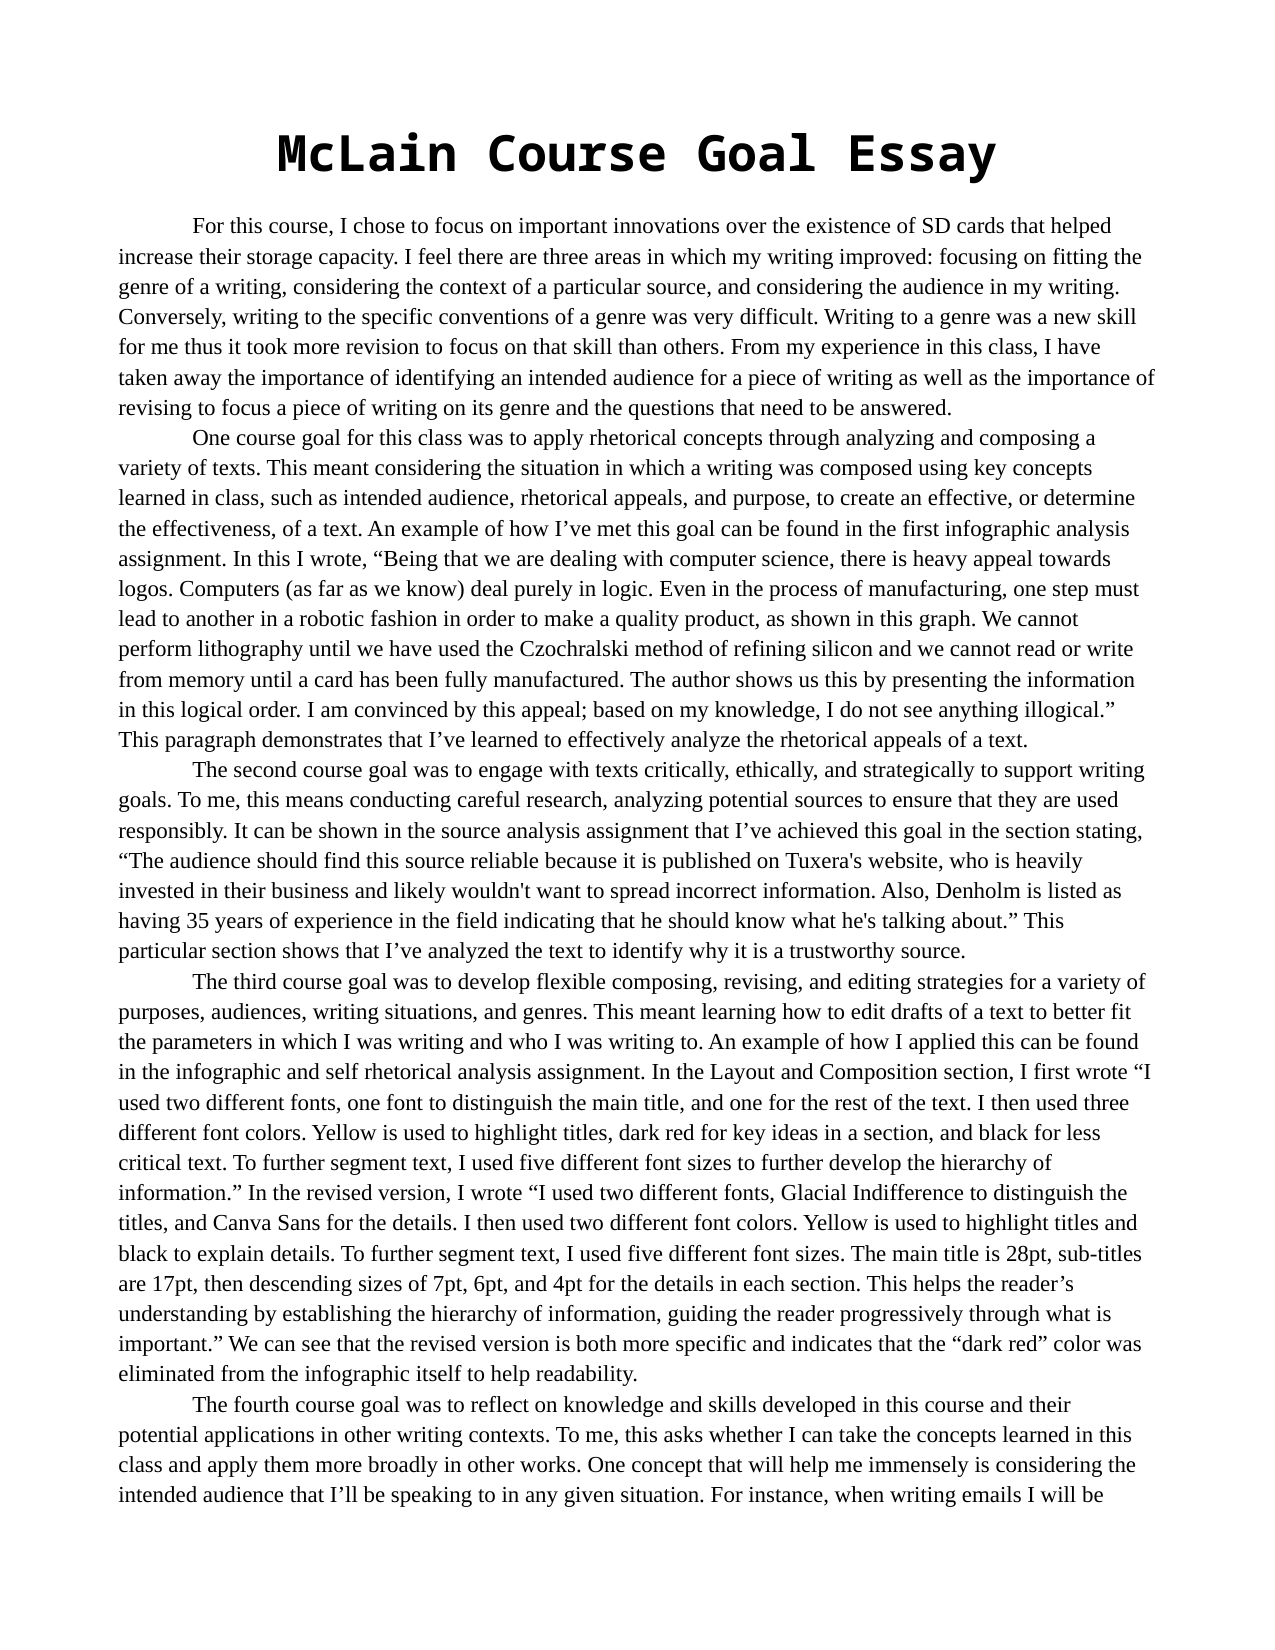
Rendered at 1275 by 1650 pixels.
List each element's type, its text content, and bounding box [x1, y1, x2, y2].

text McLain Course Goal Essay [118, 118, 1157, 186]
text The second course goal was to engage with texts critically, ethically, and strategically to support writing goals. To me, this means conducting careful research, analyzing potential sources to ensure that they are used responsibly. It can be shown in the source analysis assignment that I’ve achieved this goal in the section stating, “The audience should find this source reliable because it is published on Tuxera's website, who is heavily invested in their business and likely wouldn't want to spread incorrect information. Also, Denholm is listed as having 35 years of experience in the field indicating that he should know what he's talking about.” This particular section shows that I’ve analyzed the text to identify why it is a trustworthy source. [118, 756, 1157, 964]
text For this course, I chose to focus on important innovations over the existence of SD cards that helped increase their storage capacity. I feel there are three areas in which my writing improved: focusing on fitting the genre of a writing, considering the context of a particular source, and considering the audience in my writing. Conversely, writing to the specific conventions of a genre was very difficult. Writing to a genre was a new skill for me thus it took more revision to focus on that skill than others. From my experience in this class, I have taken away the importance of identifying an intended audience for a piece of writing as well as the importance of revising to focus a piece of writing on its genre and the questions that need to be answered. [118, 213, 1157, 420]
text The third course goal was to develop flexible composing, revising, and editing strategies for a variety of purposes, audiences, writing situations, and genres. This meant learning how to edit drafts of a text to better fit the parameters in which I was writing and who I was writing to. An example of how I applied this can be found in the infographic and self rhetorical analysis assignment. In the Layout and Composition section, I first wrote “I used two different fonts, one font to distinguish the main title, and one for the rest of the text. I then used three different font colors. Yellow is used to highlight titles, dark red for key ideas in a section, and black for less critical text. To further segment text, I used five different font sizes to further develop the hierarchy of information.” In the revised version, I wrote “I used two different fonts, Glacial Indifference to distinguish the titles, and Canva Sans for the details. I then used two different font colors. Yellow is used to highlight titles and black to explain details. To further segment text, I used five different font sizes. The main title is 28pt, sub-titles are 17pt, then descending sizes of 7pt, 6pt, and 4pt for the details in each section. This helps the reader’s understanding by establishing the hierarchy of information, guiding the reader progressively through what is important.” We can see that the revised version is both more specific and indicates that the “dark red” color was eliminated from the infographic itself to help readability. [118, 968, 1157, 1387]
text The fourth course goal was to reflect on knowledge and skills developed in this course and their potential applications in other writing contexts. To me, this asks whether I can take the concepts learned in this class and apply them more broadly in other works. One concept that will help me immensely is considering the intended audience that I’ll be speaking to in any given situation. For instance, when writing emails I will be [118, 1391, 1157, 1508]
text One course goal for this class was to apply rhetorical concepts through analyzing and composing a variety of texts. This meant considering the situation in which a writing was composed using key concepts learned in class, such as intended audience, rhetorical appeals, and purpose, to create an effective, or determine the effectiveness, of a text. An example of how I’ve met this goal can be found in the first infographic analysis assignment. In this I wrote, “Being that we are dealing with computer science, there is heavy appeal towards logos. Computers (as far as we know) deal purely in logic. Even in the process of manufacturing, one step must lead to another in a robotic fashion in order to make a quality product, as shown in this graph. We cannot perform lithography until we have used the Czochralski method of refining silicon and we cannot read or write from memory until a card has been fully manufactured. The author shows us this by presenting the information in this logical order. I am convinced by this appeal; based on my knowledge, I do not see anything illogical.” This paragraph demonstrates that I’ve learned to effectively analyze the rhetorical appeals of a text. [118, 424, 1157, 752]
